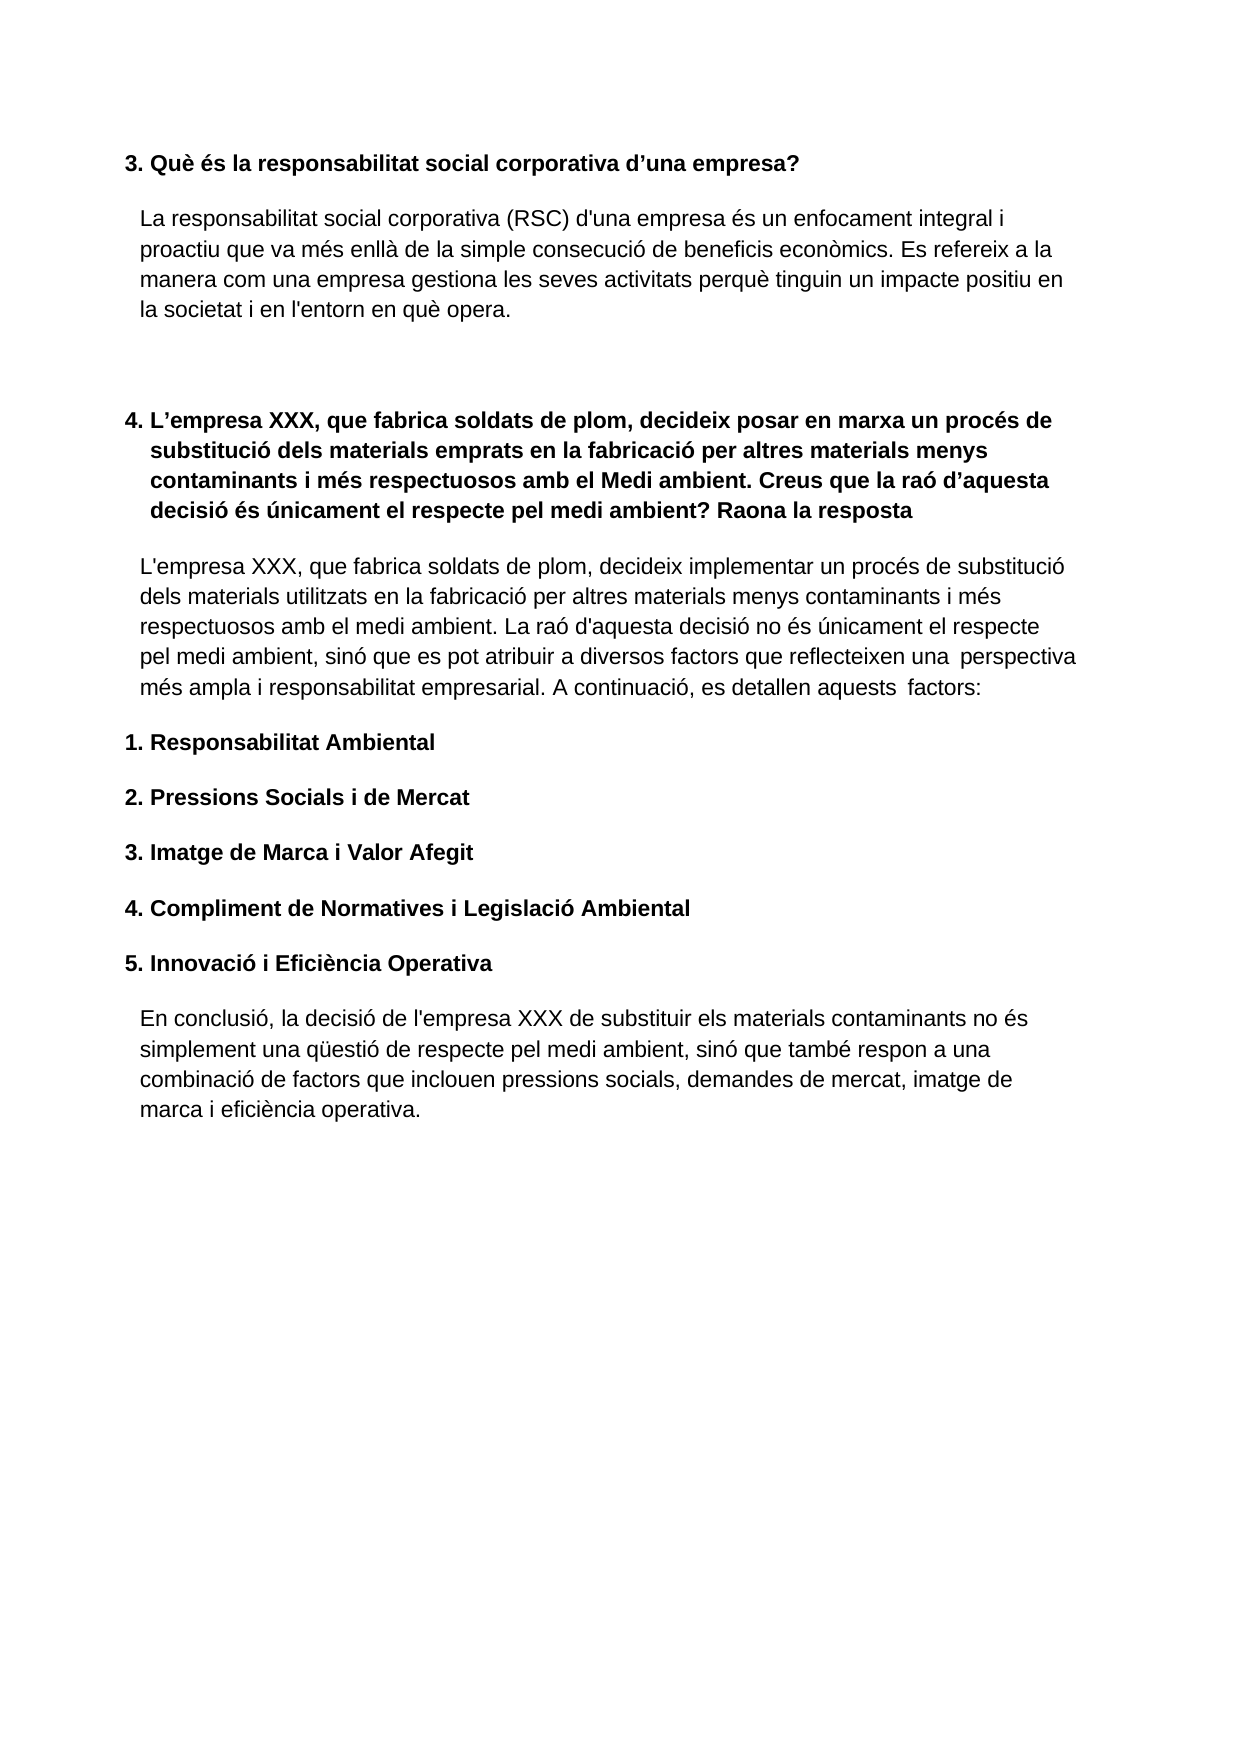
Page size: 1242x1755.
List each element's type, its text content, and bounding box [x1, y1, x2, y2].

list Què és la responsabilitat social corporativa d’una empresa? [139, 150, 1098, 176]
text En conclusió, la decisió de l'empresa XXX de substituir els materials contaminants no és simplement una qüestió de respecte pel medi ambient, sinó que també respon a una combinació de factors que inclouen pressions socials, demandes de mercat, imatge de marca i eficiència operativa. [139, 1005, 1083, 1122]
list Imatge de Marca i Valor Afegit [124, 839, 1098, 866]
text L'empresa XXX, que fabrica soldats de plom, decideix implementar un procés de substitució dels materials utilitzats en la fabricació per altres materials menys contaminants i més respectuosos amb el medi ambient. La raó d'aquesta decisió no és únicament el respecte pel medi ambient, sinó que es pot atribuir a diversos factors que reflecteixen una perspectiva més ampla i responsabilitat empresarial. A continuació, es detallen aquests factors: [139, 553, 1077, 700]
list Innovació i Eficiència Operativa [124, 950, 1098, 976]
list Compliment de Normatives i Legislació Ambiental [124, 895, 1098, 921]
text La responsabilitat social corporativa (RSC) d'una empresa és un enfocament integral i proactiu que va més enllà de la simple consecució de beneficis econòmics. Es refereix a la manera com una empresa gestiona les seves activitats perquè tinguin un impacte positiu en la societat i en l'entorn en què opera. [139, 205, 1083, 322]
list Pressions Socials i de Mercat [124, 784, 1098, 810]
list L’empresa XXX, que fabrica soldats de plom, decideix posar en marxa un procés de substitució dels materials emprats en la fabricació per altres materials menys contaminants i més respectuosos amb el Medi ambient. Creus que la raó d’aquesta decisió és únicament el respecte pel medi ambient? Raona la resposta [139, 407, 1083, 524]
list Responsabilitat Ambiental [124, 729, 1098, 755]
